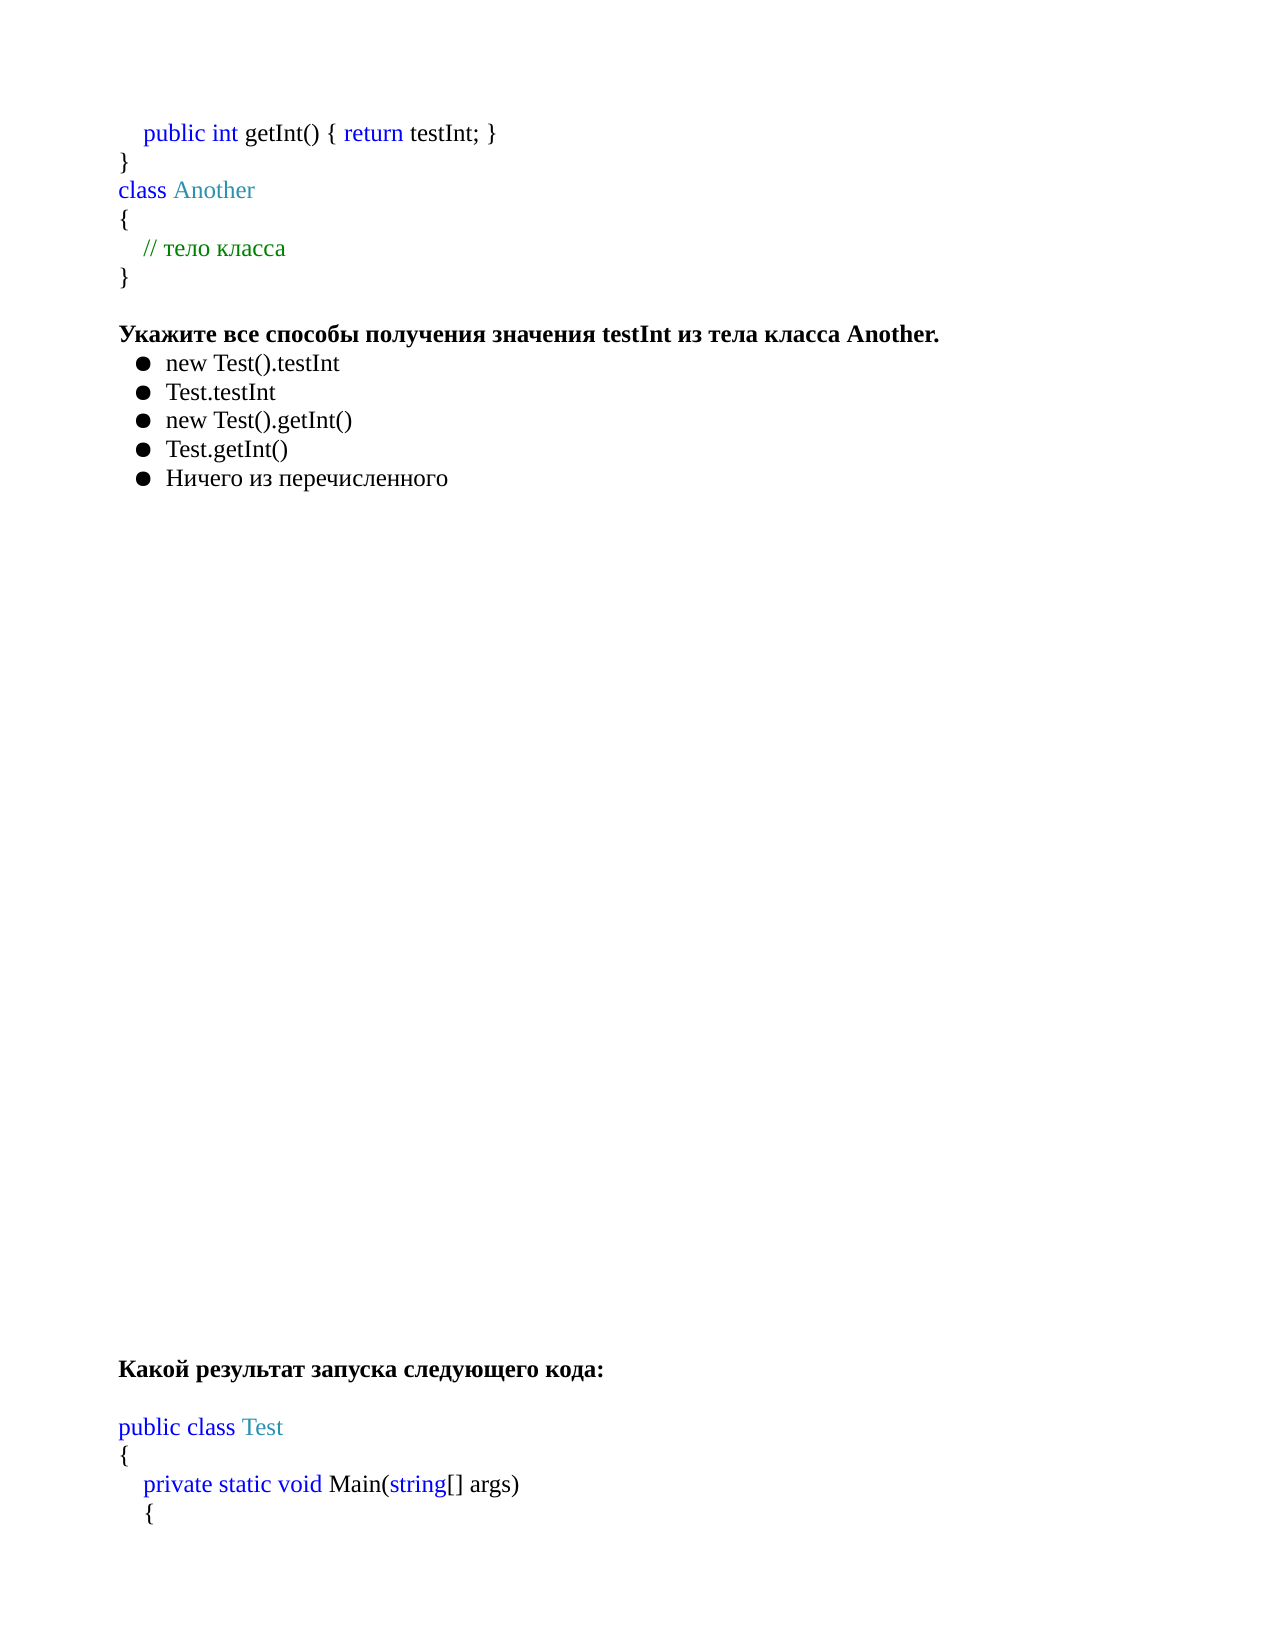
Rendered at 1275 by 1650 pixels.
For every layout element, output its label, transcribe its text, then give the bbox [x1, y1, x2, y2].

text { [118, 1441, 1157, 1469]
list Test.testInt [133, 377, 1157, 406]
text public int getInt() { return testInt; } [118, 118, 1157, 147]
list new Test().getInt() [133, 406, 1157, 434]
text Укажите все способы получения значения testInt из тела класса Another. [118, 319, 1157, 348]
text public class Test [118, 1412, 1157, 1441]
text Какой результат запуска следующего кода: [118, 1354, 1157, 1383]
text private static void Main(string[] args) [118, 1469, 1157, 1498]
list new Test().testInt [133, 348, 1157, 377]
text // тело класса [118, 233, 1157, 262]
text } [118, 262, 1157, 291]
text } [118, 147, 1157, 176]
text { [118, 204, 1157, 233]
list Ничего из перечисленного [133, 463, 1157, 492]
text class Another [118, 176, 1157, 204]
text { [118, 1498, 1157, 1527]
list Test.getInt() [133, 434, 1157, 463]
